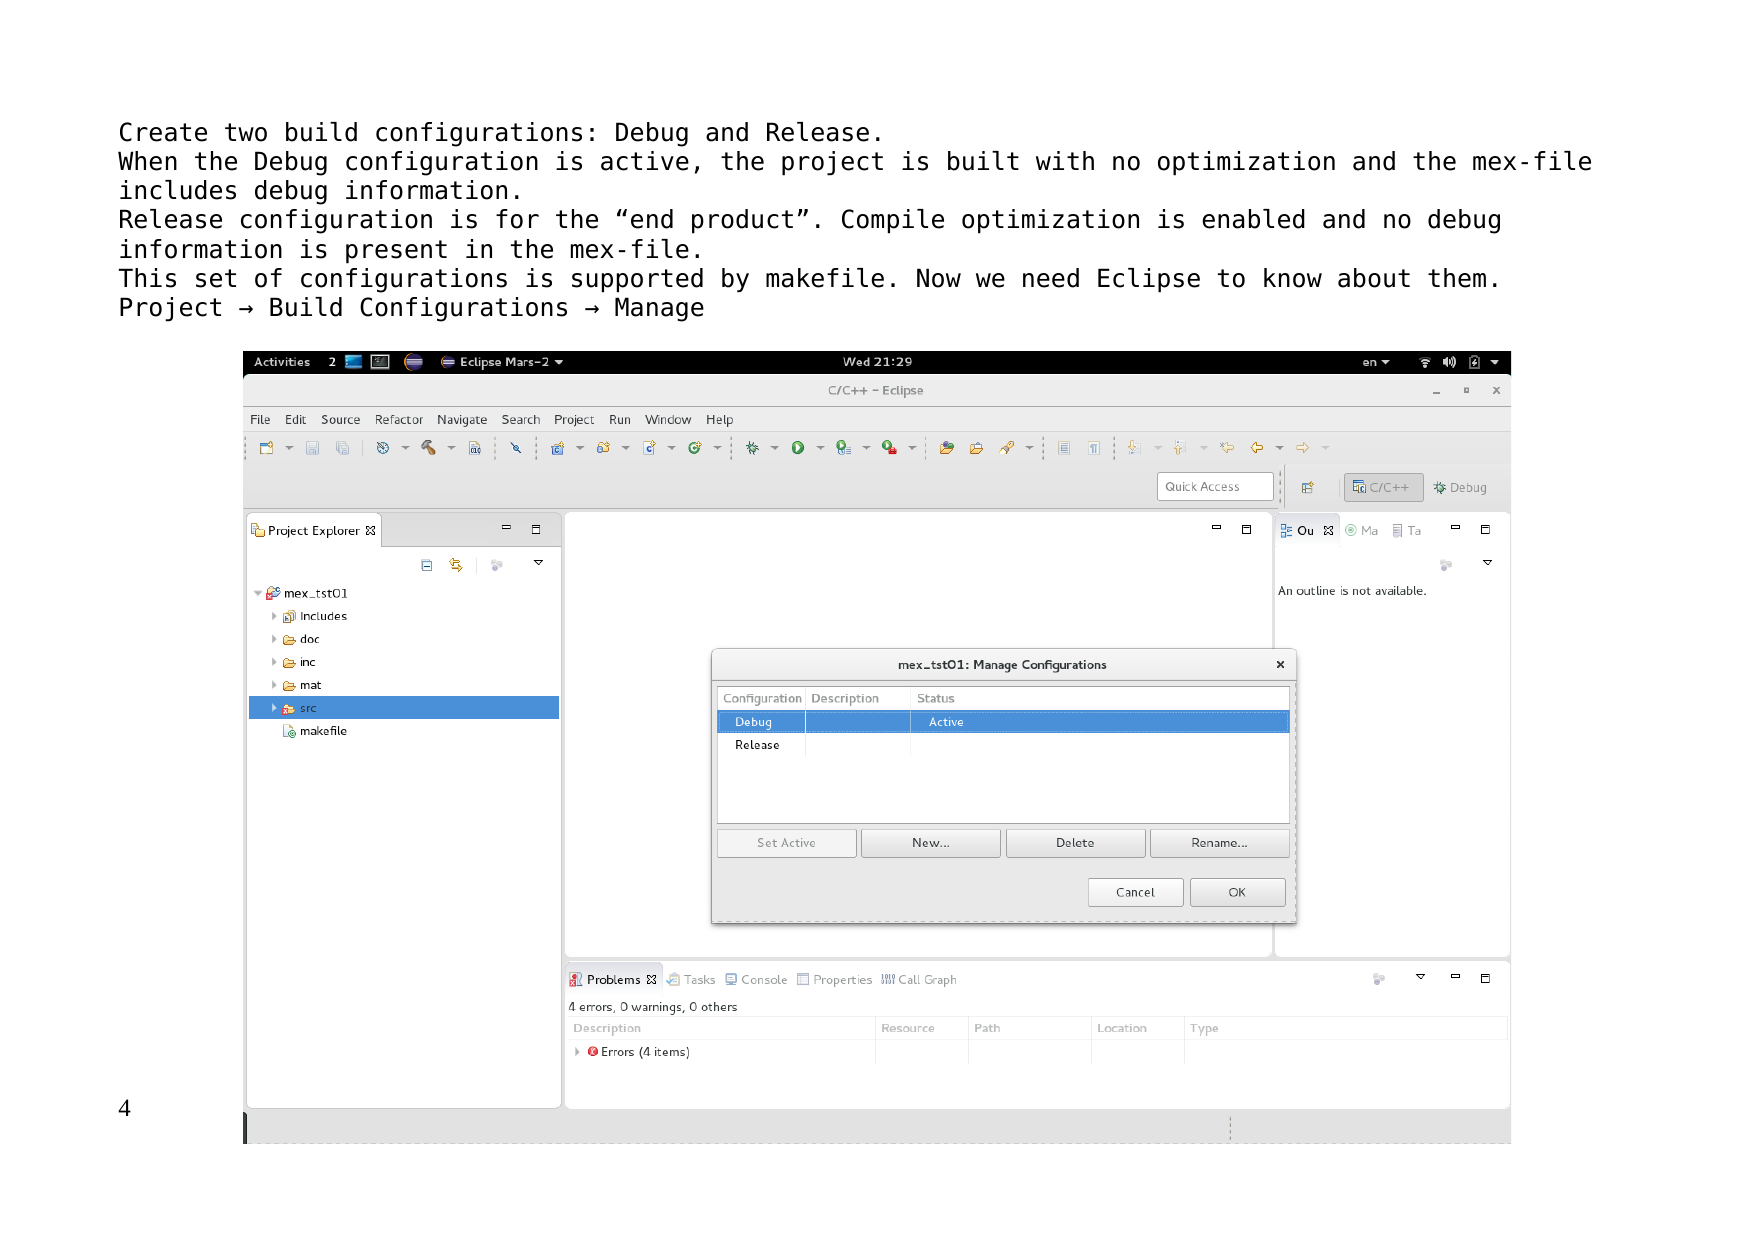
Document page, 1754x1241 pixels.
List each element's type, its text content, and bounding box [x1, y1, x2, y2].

text When the Debug configuration is active, the project is built with no optimization and the mex-file includes debug information. [118, 147, 1636, 206]
picture [243, 351, 1512, 1144]
text Create two build configurations: Debug and Release. [118, 118, 1636, 147]
text Release configuration is for the “end product”. Compile optimization is enabled and no debug information is present in the mex-file. [118, 206, 1636, 264]
text This set of configurations is supported by makefile. Now we need Eclipse to know about them. [118, 264, 1636, 293]
text Project → Build Configurations → Manage [118, 293, 1636, 322]
